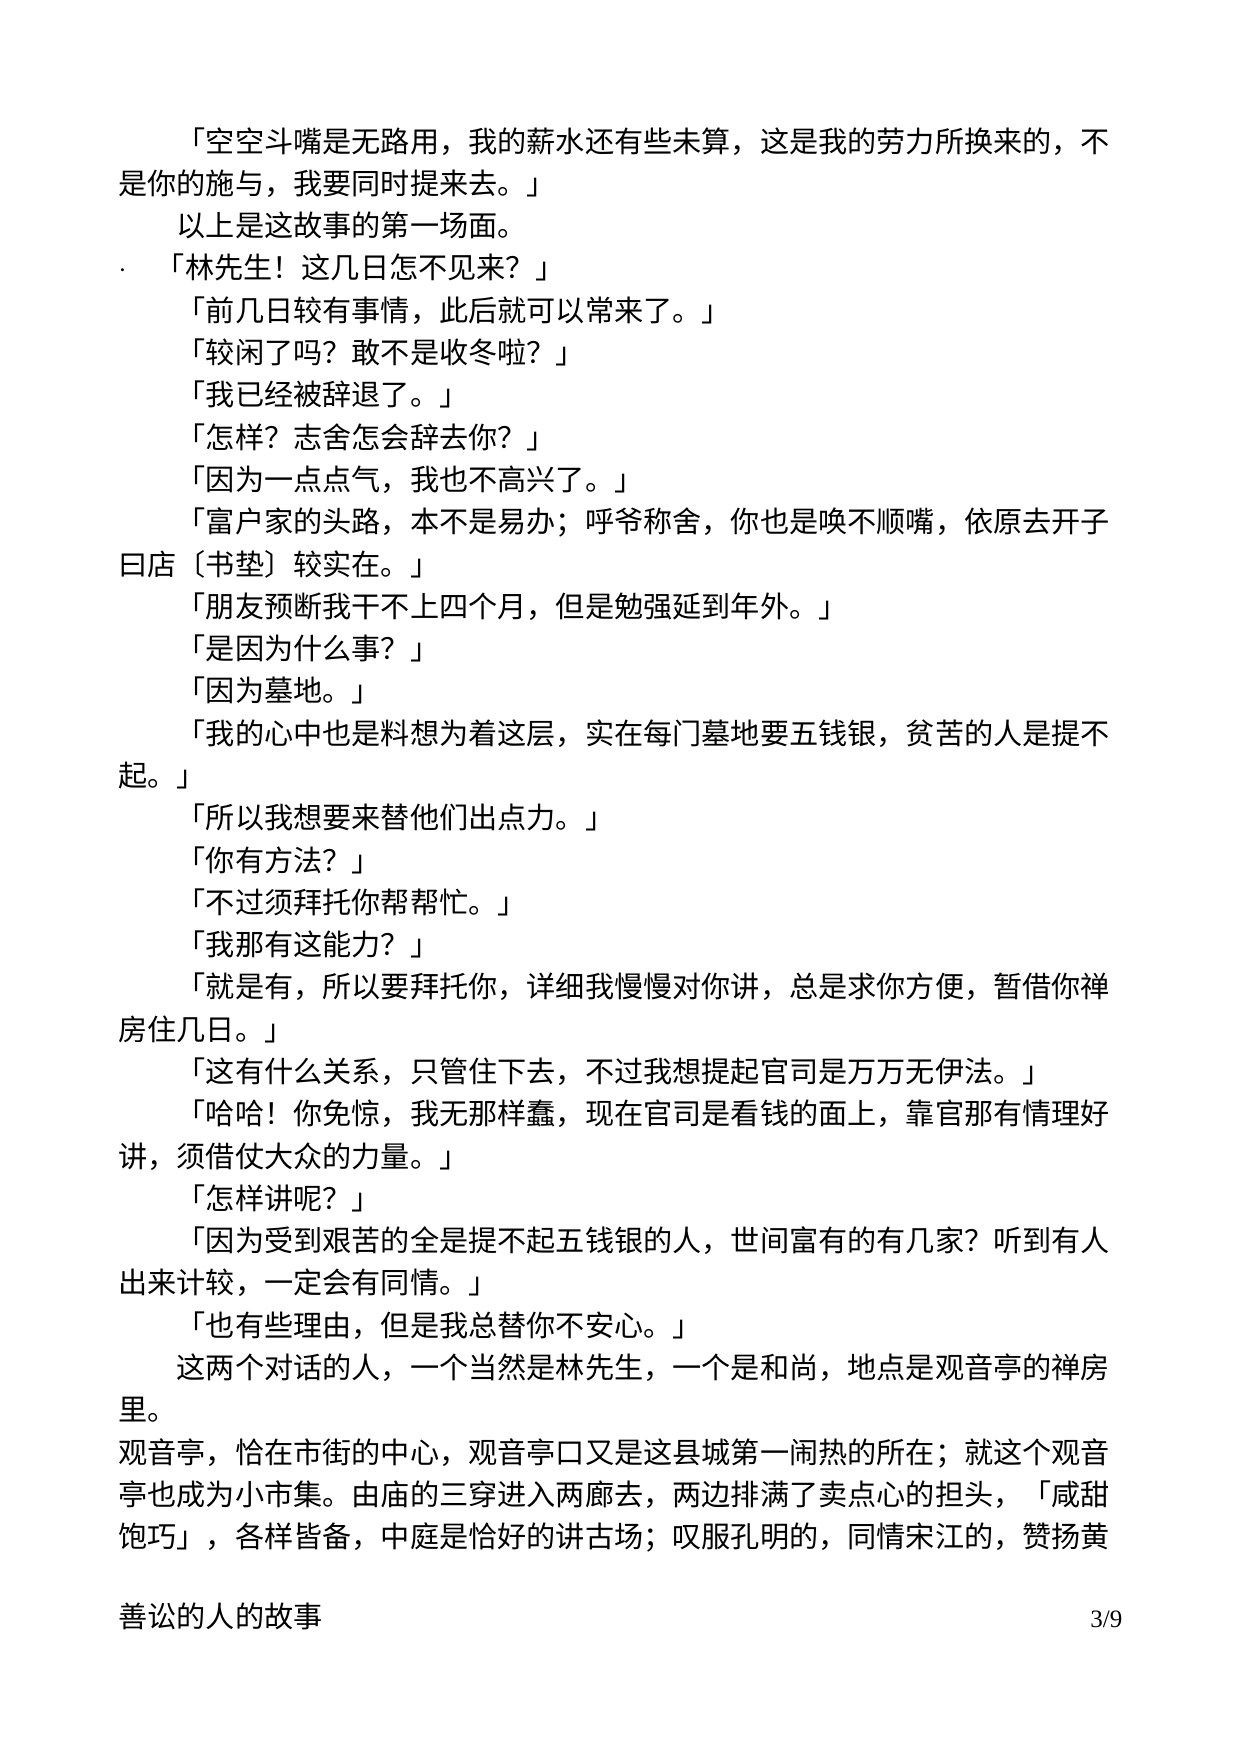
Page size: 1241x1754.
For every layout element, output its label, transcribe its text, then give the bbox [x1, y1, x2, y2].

text 「也有些理由，但是我总替你不安心。」 [118, 1302, 1122, 1344]
text 以上是这故事的第一场面。 [118, 203, 1122, 245]
text 「怎样？志舍怎会辞去你？」 [118, 414, 1122, 456]
text 「我已经被辞退了。」 [118, 372, 1122, 414]
text 「不过须拜托你帮帮忙。」 [118, 879, 1122, 922]
text 「哈哈！你免惊，我无那样蠢，现在官司是看钱的面上，靠官那有情理好讲，须借仗大众的力量。」 [118, 1091, 1122, 1175]
text · 「林先生！这几日怎不见来？」 [118, 245, 1122, 287]
text 「就是有，所以要拜托你，详细我慢慢对你讲，总是求你方便，暂借你禅房住几日。」 [118, 964, 1122, 1048]
text 「因为墓地。」 [118, 668, 1122, 710]
text 「因为一点点气，我也不高兴了。」 [118, 456, 1122, 499]
text 「我的心中也是料想为着这层，实在每门墓地要五钱银，贫苦的人是提不起。」 [118, 710, 1122, 795]
text 「前几日较有事情，此后就可以常来了。」 [118, 287, 1122, 329]
text 「是因为什么事？」 [118, 626, 1122, 668]
text 「我那有这能力？」 [118, 922, 1122, 964]
text 「因为受到艰苦的全是提不起五钱银的人，世间富有的有几家？听到有人出来计较，一定会有同情。」 [118, 1218, 1122, 1302]
text 观音亭，恰在市街的中心，观音亭口又是这县城第一闹热的所在；就这个观音亭也成为小市集。由庙的三穿进入两廊去，两边排满了卖点心的担头，「咸甜饱巧」，各样皆备，中庭是恰好的讲古场；叹服孔明的，同情宋江的，赞扬黄 [118, 1429, 1122, 1556]
text 「怎样讲呢？」 [118, 1175, 1122, 1218]
text 「空空斗嘴是无路用，我的薪水还有些未算，这是我的劳力所换来的，不是你的施与，我要同时提来去。」 [118, 118, 1122, 203]
text 这两个对话的人，一个当然是林先生，一个是和尚，地点是观音亭的禅房里。 [118, 1344, 1122, 1429]
text 「所以我想要来替他们出点力。」 [118, 795, 1122, 837]
text 「朋友预断我干不上四个月，但是勉强延到年外。」 [118, 583, 1122, 626]
text 「富户家的头路，本不是易办；呼爷称舍，你也是唤不顺嘴，依原去开子曰店〔书垫〕较实在。」 [118, 499, 1122, 583]
text 「较闲了吗？敢不是收冬啦？」 [118, 329, 1122, 372]
text 「这有什么关系，只管住下去，不过我想提起官司是万万无伊法。」 [118, 1048, 1122, 1091]
text 「你有方法？」 [118, 837, 1122, 879]
